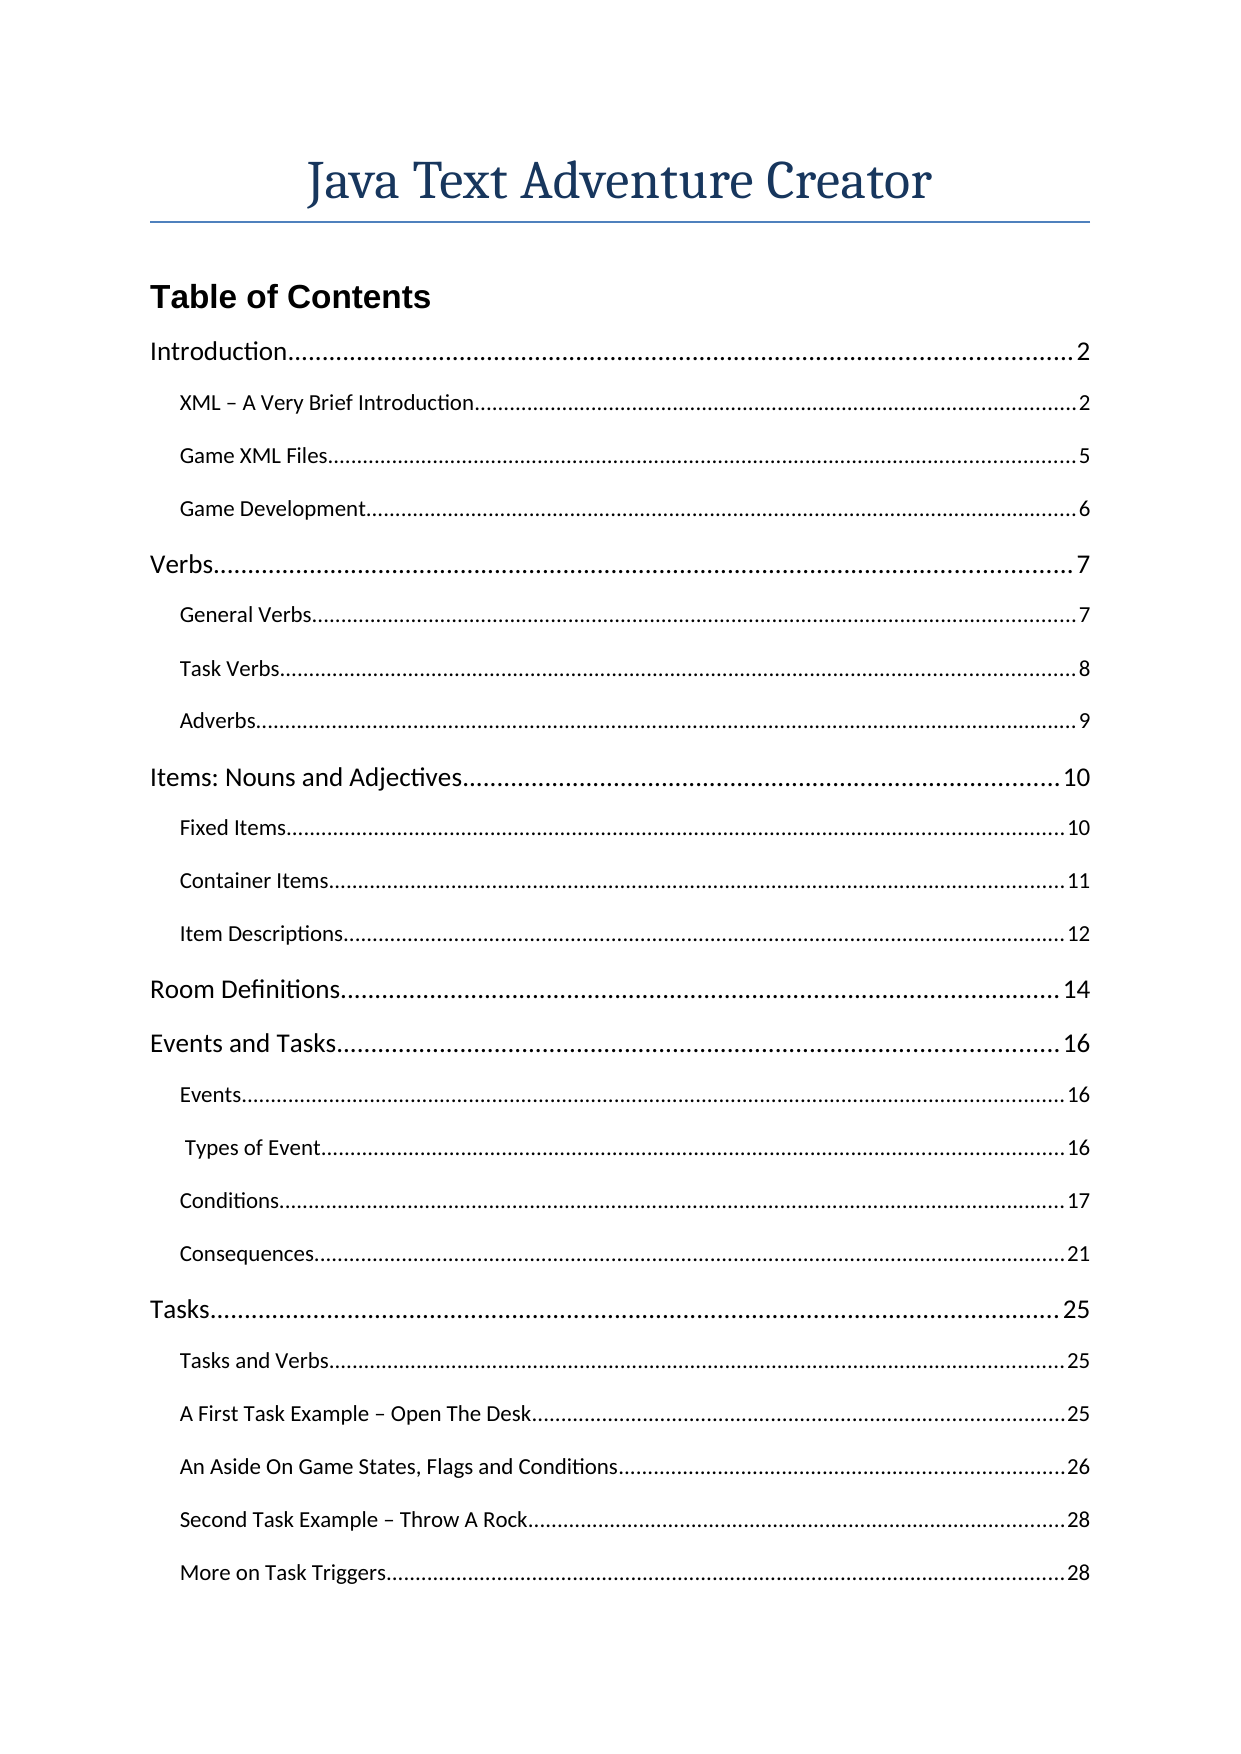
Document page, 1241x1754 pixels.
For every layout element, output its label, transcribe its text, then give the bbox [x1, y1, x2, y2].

text Item Descriptions 12 [179, 919, 1090, 948]
text Adverbs 9 [179, 707, 1090, 735]
text More on Task Triggers 28 [179, 1558, 1090, 1586]
text Events 16 [179, 1080, 1090, 1108]
text Container Items 11 [179, 867, 1090, 894]
subtitle Table of Contents [150, 277, 1090, 316]
text XML – A Very Brief Introduction 2 [179, 388, 1090, 416]
text Task Verbs 8 [179, 654, 1090, 682]
text Fixed Items 10 [179, 813, 1090, 842]
text Types of Event 16 [179, 1133, 1090, 1161]
text Verbs 7 [150, 547, 1090, 580]
text An Aside On Game States, Flags and Conditions 26 [179, 1452, 1090, 1480]
text Items: Nouns and Adjectives 10 [150, 760, 1090, 793]
text Game Development 6 [179, 494, 1090, 522]
text Tasks and Verbs 25 [179, 1346, 1090, 1374]
text Conditions 17 [179, 1186, 1090, 1214]
text Game XML Files 5 [179, 441, 1090, 469]
text Introduction 2 [150, 334, 1090, 367]
text General Verbs 7 [179, 601, 1090, 629]
text Room Definitions 14 [150, 973, 1090, 1006]
text A First Task Example – Open The Desk 25 [179, 1399, 1090, 1427]
text Events and Tasks 16 [150, 1026, 1090, 1059]
text Second Task Example – Throw A Rock 28 [179, 1505, 1090, 1533]
text Tasks 25 [150, 1292, 1090, 1325]
text Consequences 21 [179, 1239, 1090, 1267]
